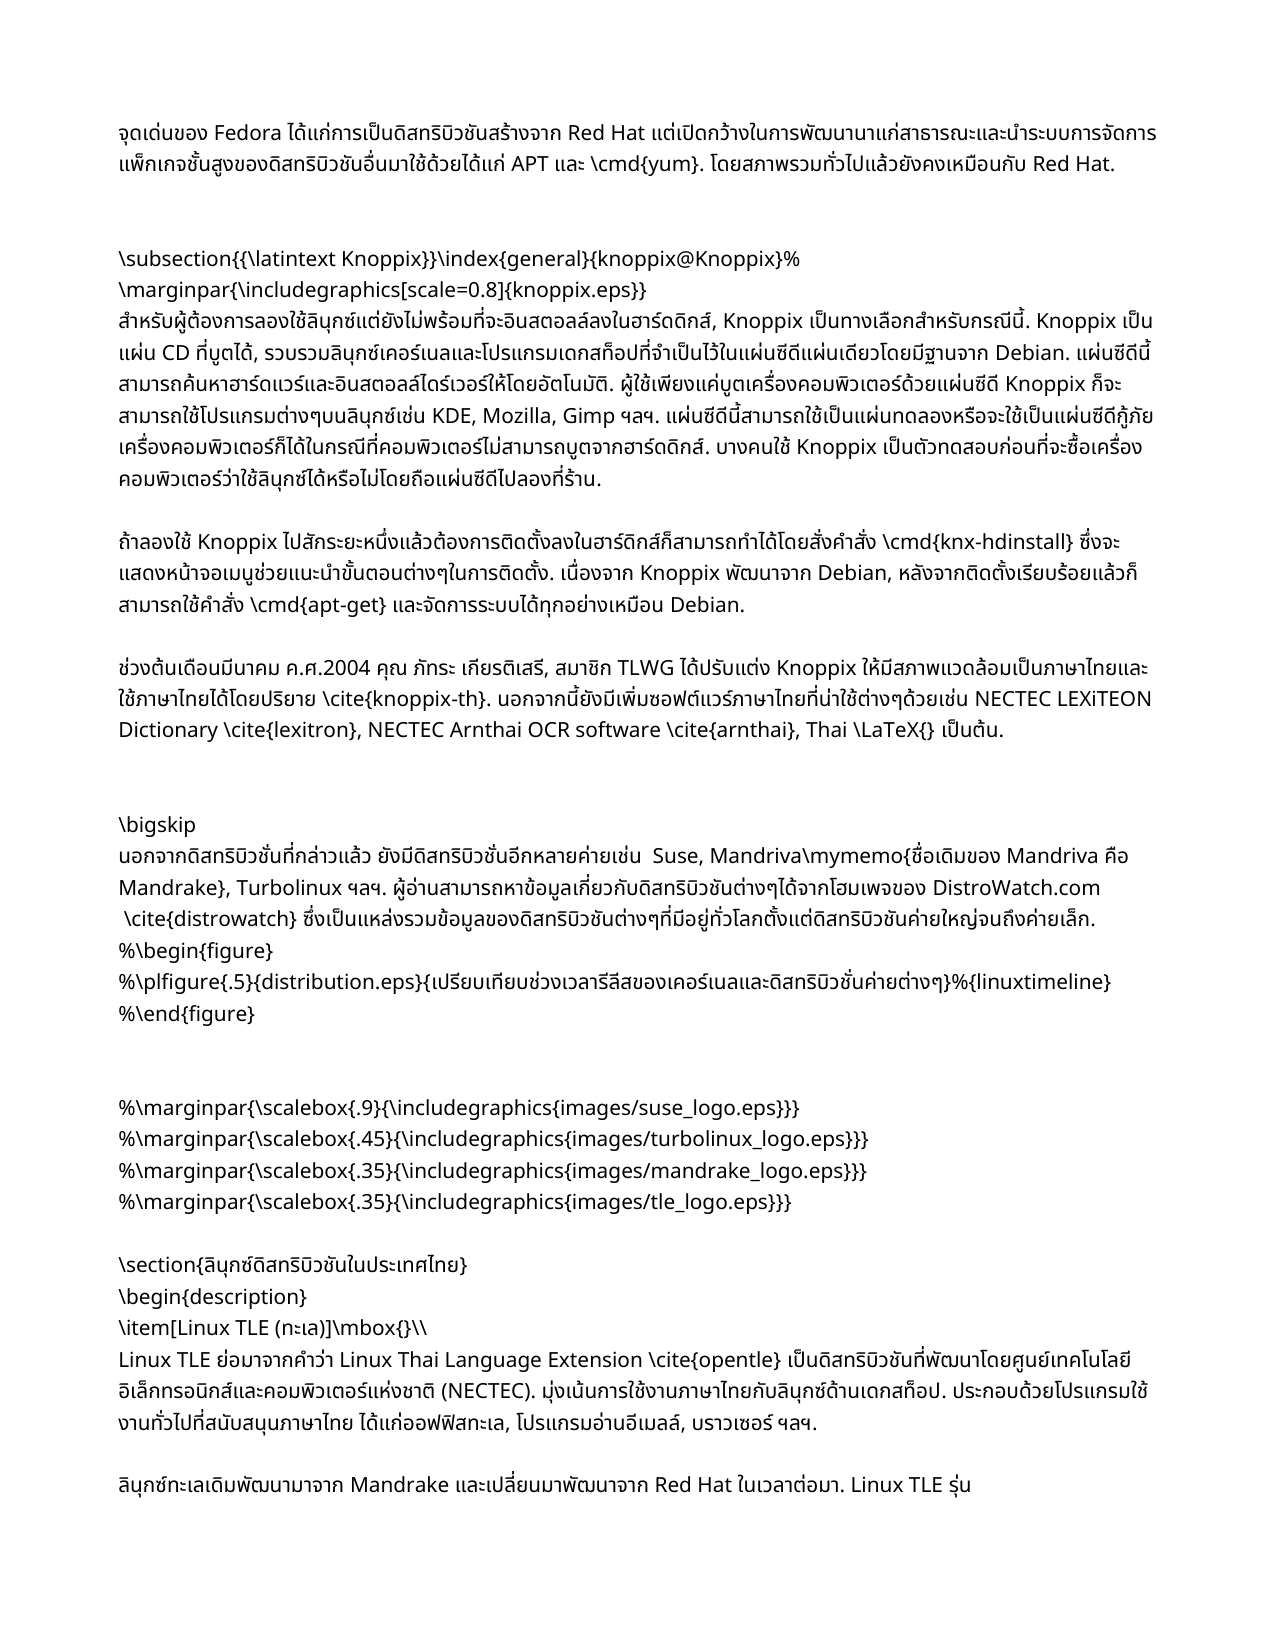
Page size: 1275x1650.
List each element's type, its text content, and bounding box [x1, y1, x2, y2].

text %\begin{figure} [118, 936, 1157, 967]
text \begin{description} [118, 1282, 1157, 1313]
text \bigskip [118, 810, 1157, 842]
text จุดเด่นของ Fedora ได้แก่การเป็นดิสทริบิวชันสร้างจาก Red Hat แต่เปิดกว้างในการพัฒนานาแก่สาธารณะและนำระบบการจัดการแพ็กเกจชั้นสูงของดิสทริบิวชันอื่นมาใช้ด้วยได้แก่ APT และ \cmd{yum}. โดยสภาพรวมทั่วไปแล้วยังคงเหมือนกับ Red Hat. [118, 118, 1157, 181]
text ถ้าลองใช้ Knoppix ไปสักระยะหนึ่งแล้วต้องการติดตั้งลงในฮาร์ดิกส์ก็สามารถทำได้โดยสั่งคำสั่ง \cmd{knx-hdinstall} ซึ่งจะแสดงหน้าจอเมนูช่วยแนะนำขั้นตอนต่างๆในการติดตั้ง. เนื่องจาก Knoppix พัฒนาจาก Debian, หลังจากติดตั้งเรียบร้อยแล้วก็สามารถใช้คำสั่ง \cmd{apt-get} และจัดการระบบได้ทุกอย่างเหมือน Debian. [118, 527, 1157, 621]
text %\marginpar{\scalebox{.35}{\includegraphics{images/mandrake_logo.eps}}} [118, 1156, 1157, 1188]
text \section{ลินุกซ์ดิสทริบิวชันในประเทศไทย} [118, 1251, 1157, 1282]
text สำหรับผู้ต้องการลองใช้ลินุกซ์แต่ยังไม่พร้อมที่จะอินสตอลล์ลงในฮาร์ดดิกส์, Knoppix เป็นทางเลือกสำหรับกรณีนี้. Knoppix เป็นแผ่น CD ที่บูตได้, รวบรวมลินุกซ์เคอร์เนลและโปรแกรมเดกสท็อปที่จำเป็นไว้ในแผ่นซีดีแผ่นเดียวโดยมีฐานจาก Debian. แผ่นซีดีนี้สามารถค้นหาฮาร์ดแวร์และอินสตอลล์ไดร์เวอร์ให้โดยอัตโนมัติ. ผู้ใช้เพียงแค่บูตเครื่องคอมพิวเตอร์ด้วยแผ่นซีดี Knoppix ก็จะสามารถใช้โปรแกรมต่างๆบนลินุกซ์เช่น KDE, Mozilla, Gimp ฯลฯ. แผ่นซีดีนี้สามารถใช้เป็นแผ่นทดลองหรือจะใช้เป็นแผ่นซีดีกู้ภัยเครื่องคอมพิวเตอร์ก็ได้ในกรณีที่คอมพิวเตอร์ไม่สามารถบูตจากฮาร์ดดิกส์. บางคนใช้ Knoppix เป็นตัวทดสอบก่อนที่จะซื้อเครื่องคอมพิวเตอร์ว่าใช้ลินุกซ์ได้หรือไม่โดยถือแผ่นซีดีไปลองที่ร้าน. [118, 307, 1157, 496]
text ช่วงต้นเดือนมีนาคม ค.ศ.2004 คุณ ภัทระ เกียรติเสรี, สมาชิก TLWG ได้ปรับแต่ง Knoppix ให้มีสภาพแวดล้อมเป็นภาษาไทยและใช้ภาษาไทยได้โดยปริยาย \cite{knoppix-th}. นอกจากนี้ยังมีเพิ่มซอฟต์แวร์ภาษาไทยที่น่าใช้ต่างๆด้วยเช่น NECTEC LEXiTEON Dictionary \cite{lexitron}, NECTEC Arnthai OCR software \cite{arnthai}, Thai \LaTeX{} เป็นต้น. [118, 653, 1157, 747]
text %\marginpar{\scalebox{.35}{\includegraphics{images/tle_logo.eps}}} [118, 1188, 1157, 1219]
text ลินุกซ์ทะเลเดิมพัฒนามาจาก Mandrake และเปลี่ยนมาพัฒนาจาก Red Hat ในเวลาต่อมา. Linux TLE รุ่น [118, 1471, 1157, 1502]
text นอกจากดิสทริบิวชั่นที่กล่าวแล้ว ยังมีดิสทริบิวชั่นอีกหลายค่ายเช่น Suse, Mandriva\mymemo{ชื่อเดิมของ Mandriva คือ Mandrake}, Turbolinux ฯลฯ. ผู้อ่านสามารถหาข้อมูลเกี่ยวกับดิสทริบิวชันต่างๆได้จากโฮมเพจของ DistroWatch.com \cite{distrowatch} ซึ่งเป็นแหล่งรวมข้อมูลของดิสทริบิวชันต่างๆที่มีอยู่ทั่วโลกตั้งแต่ดิสทริบิวชันค่ายใหญ่จนถึงค่ายเล็ก. [118, 842, 1157, 936]
text %\end{figure} [118, 999, 1157, 1030]
text %\plfigure{.5}{distribution.eps}{เปรียบเทียบช่วงเวลารีลีสของเคอร์เนลและดิสทริบิวชั่นค่ายต่างๆ}%{linuxtimeline} [118, 967, 1157, 999]
text %\marginpar{\scalebox{.9}{\includegraphics{images/suse_logo.eps}}} [118, 1093, 1157, 1125]
text Linux TLE ย่อมาจากคำว่า Linux Thai Language Extension \cite{opentle} เป็นดิสทริบิวชันที่พัฒนาโดยศูนย์เทคโนโลยีอิเล็กทรอนิกส์และคอมพิวเตอร์แห่งชาติ (NECTEC). มุ่งเน้นการใช้งานภาษาไทยกับลินุกซ์ด้านเดกสท็อป. ประกอบด้วยโปรแกรมใช้งานทั่วไปที่สนับสนุนภาษาไทย ได้แก่ออฟฟิสทะเล, โปรแกรมอ่านอีเมลล์, บราวเซอร์ ฯลฯ. [118, 1345, 1157, 1439]
text \item[Linux TLE (ทะเล)]\mbox{}\\ [118, 1313, 1157, 1345]
text %\marginpar{\scalebox{.45}{\includegraphics{images/turbolinux_logo.eps}}} [118, 1125, 1157, 1156]
text \subsection{{\latintext Knoppix}}\index{general}{knoppix@Knoppix}%\marginpar{\includegraphics[scale=0.8]{knoppix.eps}} [118, 244, 1157, 307]
